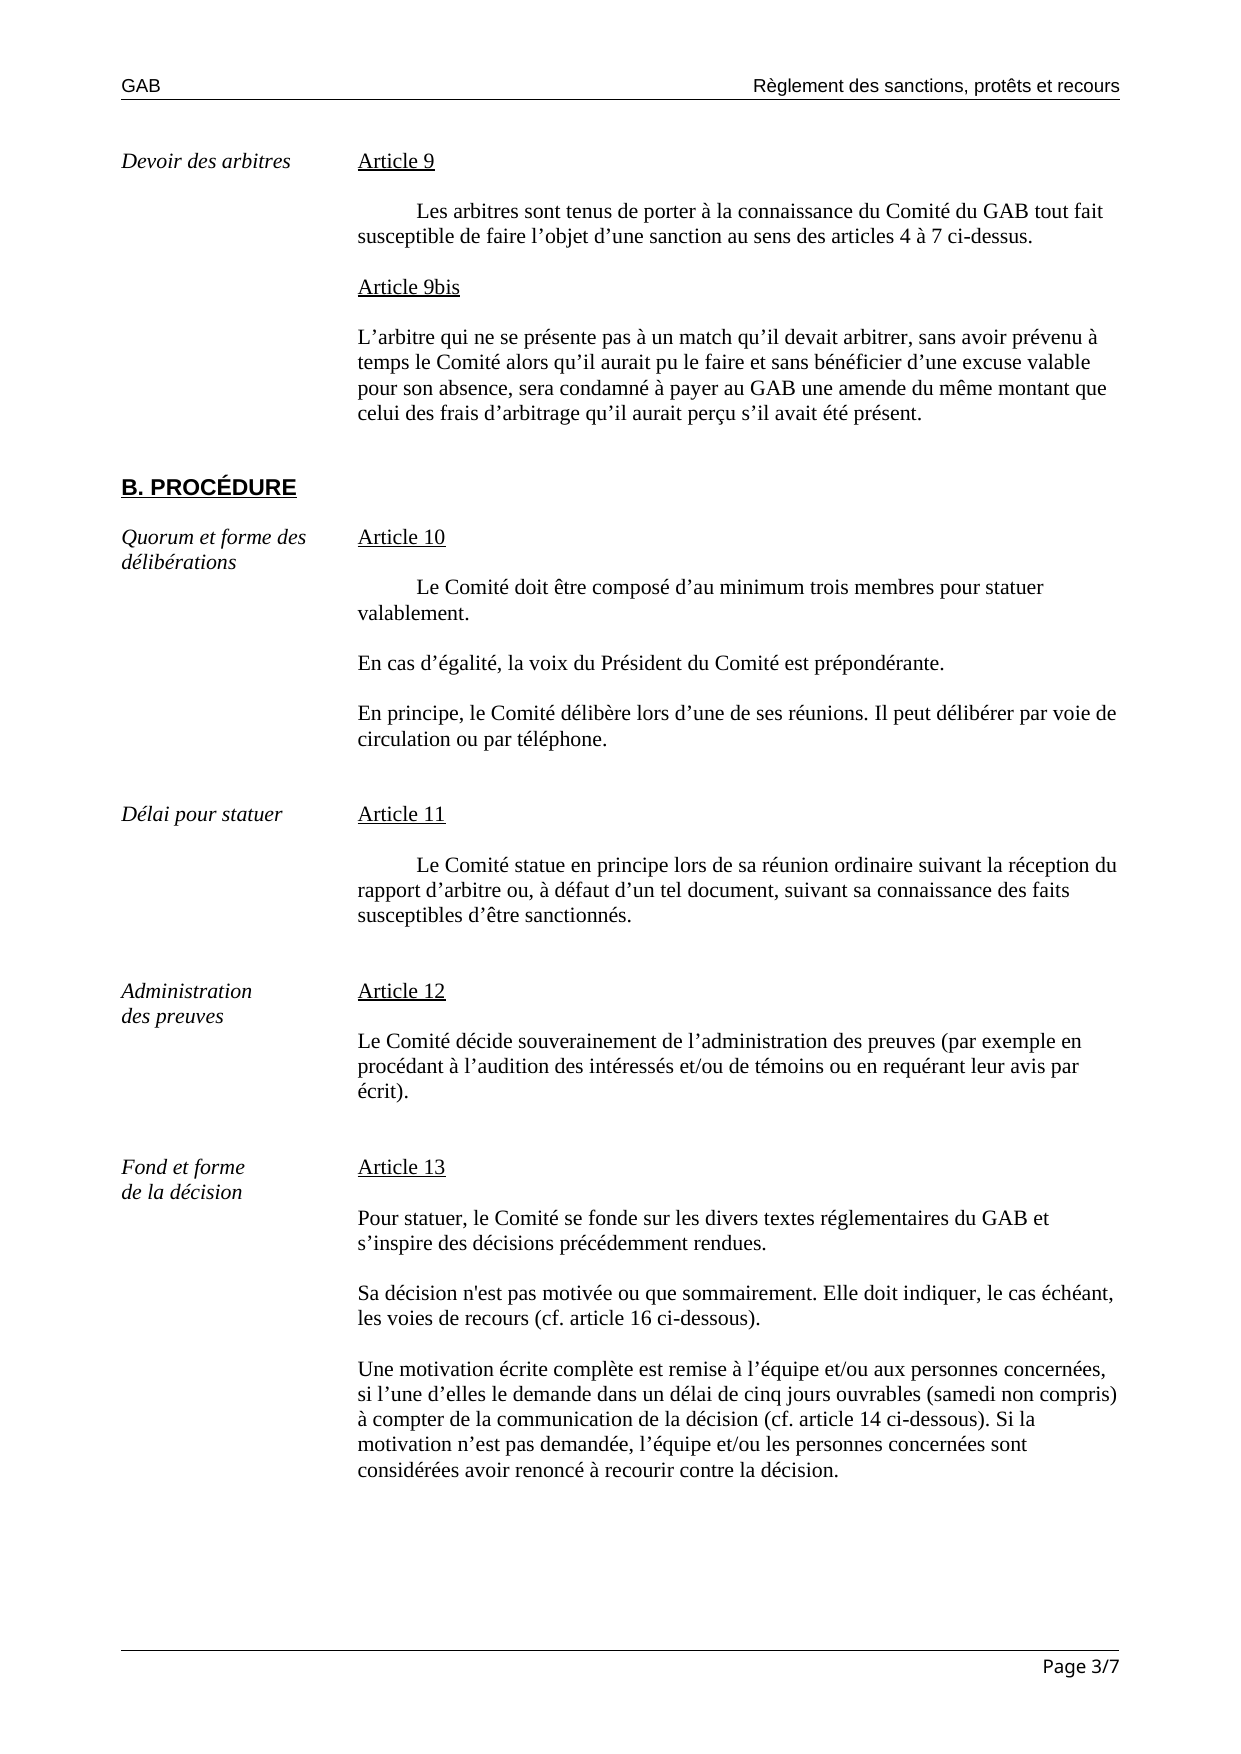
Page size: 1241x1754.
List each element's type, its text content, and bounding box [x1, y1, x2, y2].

text L’arbitre qui ne se présente pas à un match qu’il devait arbitrer, sans avoir prévenu à temps le Comité alors qu’il aurait pu le faire et sans bénéficier d’une excuse valable pour son absence, sera condamné à payer au GAB une amende du même montant que celui des frais d’arbitrage qu’il aurait perçu s’il avait été présent. [121, 324, 1119, 425]
text Article 9bis [121, 274, 1119, 299]
text Devoir des arbitres Article 9 [121, 148, 1119, 173]
text Sa décision n'est pas motivée ou que sommairement. Elle doit indiquer, le cas échéant, les voies de recours (cf. article 16 ci-dessous). [121, 1280, 1119, 1331]
subtitle B. PROCÉDURE [121, 474, 1119, 500]
text Le Comité statue en principe lors de sa réunion ordinaire suivant la réception du rapport d’arbitre ou, à défaut d’un tel document, suivant sa connaissance des faits susceptibles d’être sanctionnés. [121, 852, 1119, 952]
text des preuves [121, 1003, 1119, 1028]
text Délai pour statuer Article 11 [121, 801, 1119, 826]
text Fond et forme Article 13 [121, 1154, 1119, 1179]
text Les arbitres sont tenus de porter à la connaissance du Comité du GAB tout fait susceptible de faire l’objet d’une sanction au sens des articles 4 à 7 ci-dessus. [121, 198, 1119, 248]
text de la décision [121, 1179, 1119, 1204]
text Le Comité décide souverainement de l’administration des preuves (par exemple en procédant à l’audition des intéressés et/ou de témoins ou en requérant leur avis par écrit). [121, 1028, 1119, 1104]
text Le Comité doit être composé d’au minimum trois membres pour statuer valablement. En cas d’égalité, la voix du Président du Comité est prépondérante. En principe, le Comité délibère lors d’une de ses réunions. Il peut délibérer par voie de circulation ou par téléphone. [121, 574, 1119, 751]
text délibérations [121, 549, 1119, 574]
text Quorum et forme des Article 10 [121, 524, 1119, 549]
text Une motivation écrite complète est remise à l’équipe et/ou aux personnes concernées, si l’une d’elles le demande dans un délai de cinq jours ouvrables (samedi non compris) à compter de la communication de la décision (cf. article 14 ci-dessous). Si la motivation n’est pas demandée, l’équipe et/ou les personnes concernées sont considérées avoir renoncé à recourir contre la décision. [121, 1356, 1119, 1482]
text Administration Article 12 [121, 978, 1119, 1003]
text Pour statuer, le Comité se fonde sur les divers textes réglementaires du GAB et s’inspire des décisions précédemment rendues. [121, 1204, 1119, 1280]
